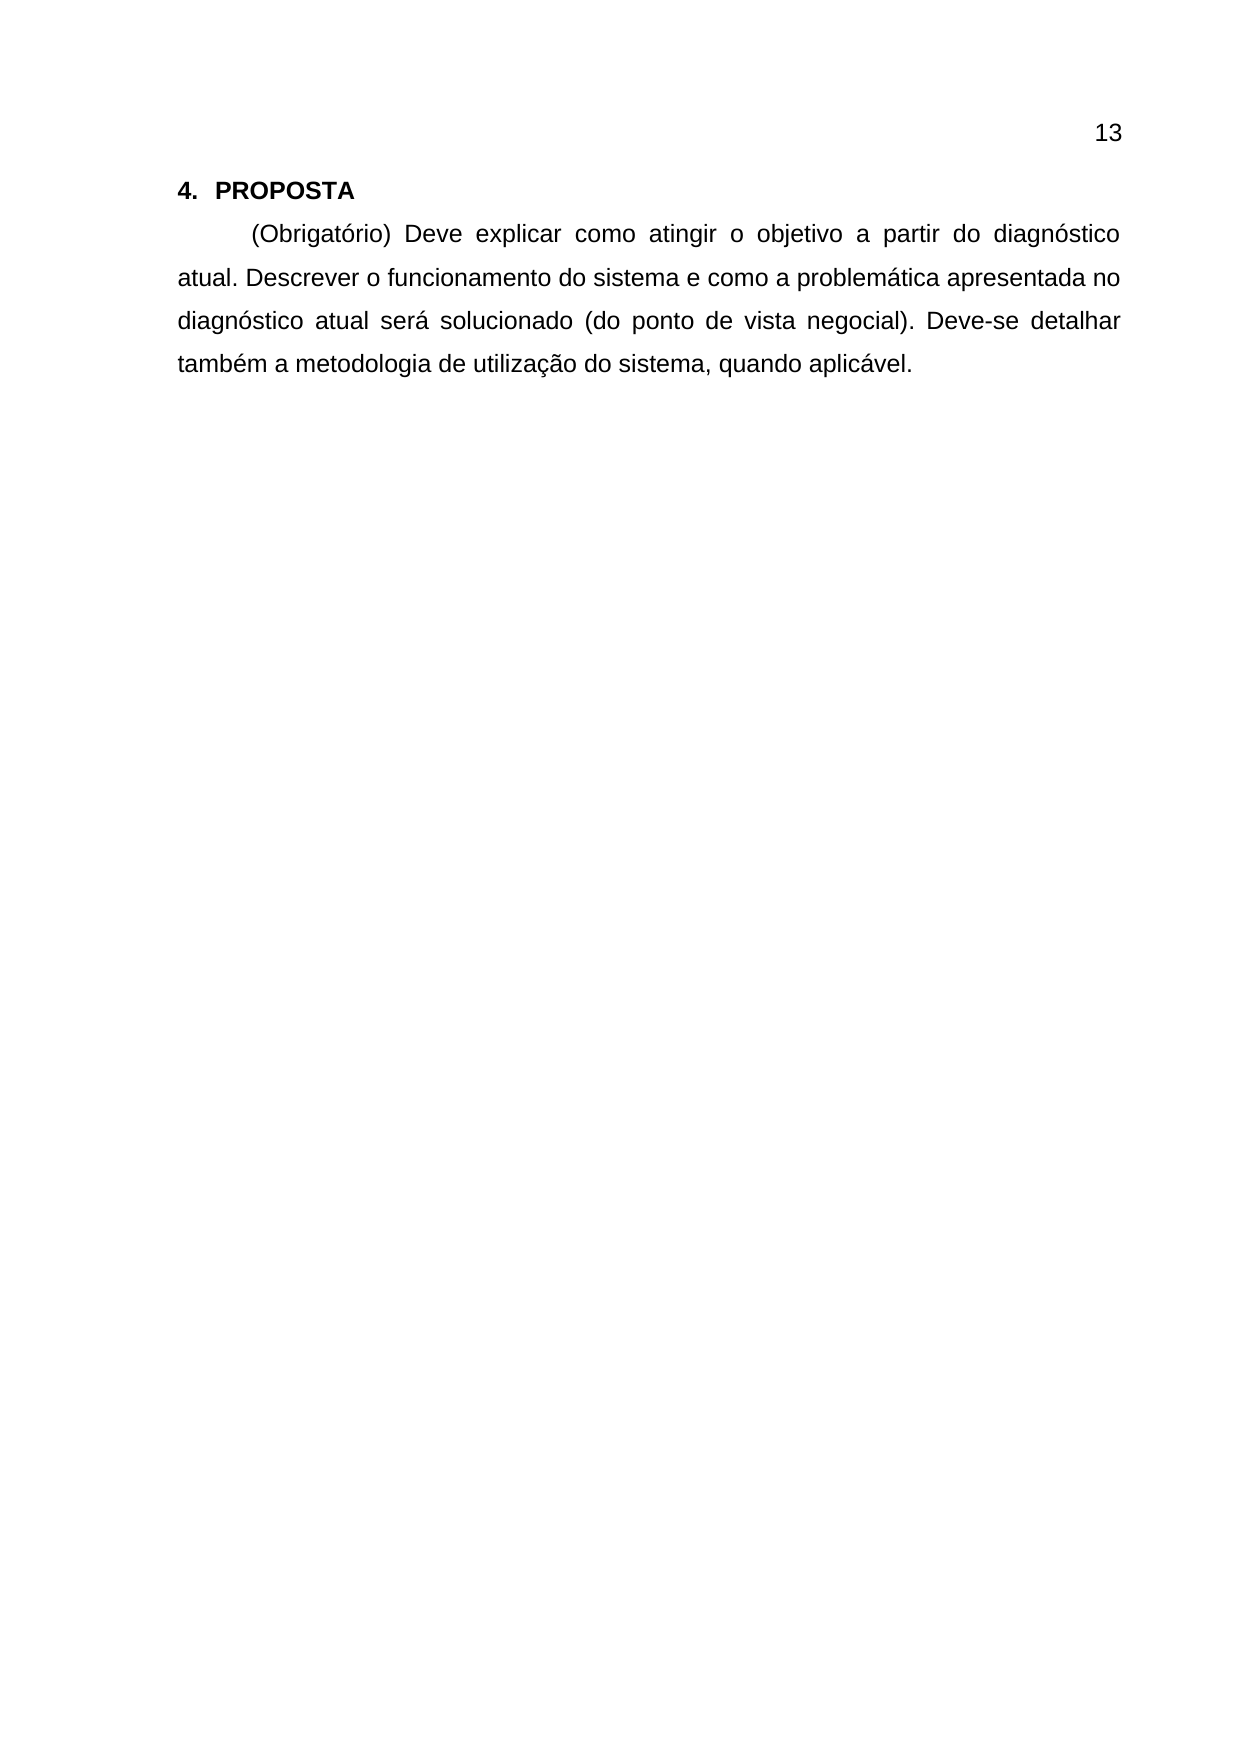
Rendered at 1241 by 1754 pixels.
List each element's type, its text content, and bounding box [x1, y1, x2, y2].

text (Obrigatório) Deve explicar como atingir o objetivo a partir do diagnóstico atual. Descrever o funcionamento do sistema e como a problemática apresentada no diagnóstico atual será solucionado (do ponto de vista negocial). Deve-se detalhar também a metodologia de utilização do sistema, quando aplicável. [177, 219, 1122, 378]
subtitle PROPOSTA [177, 176, 1122, 205]
